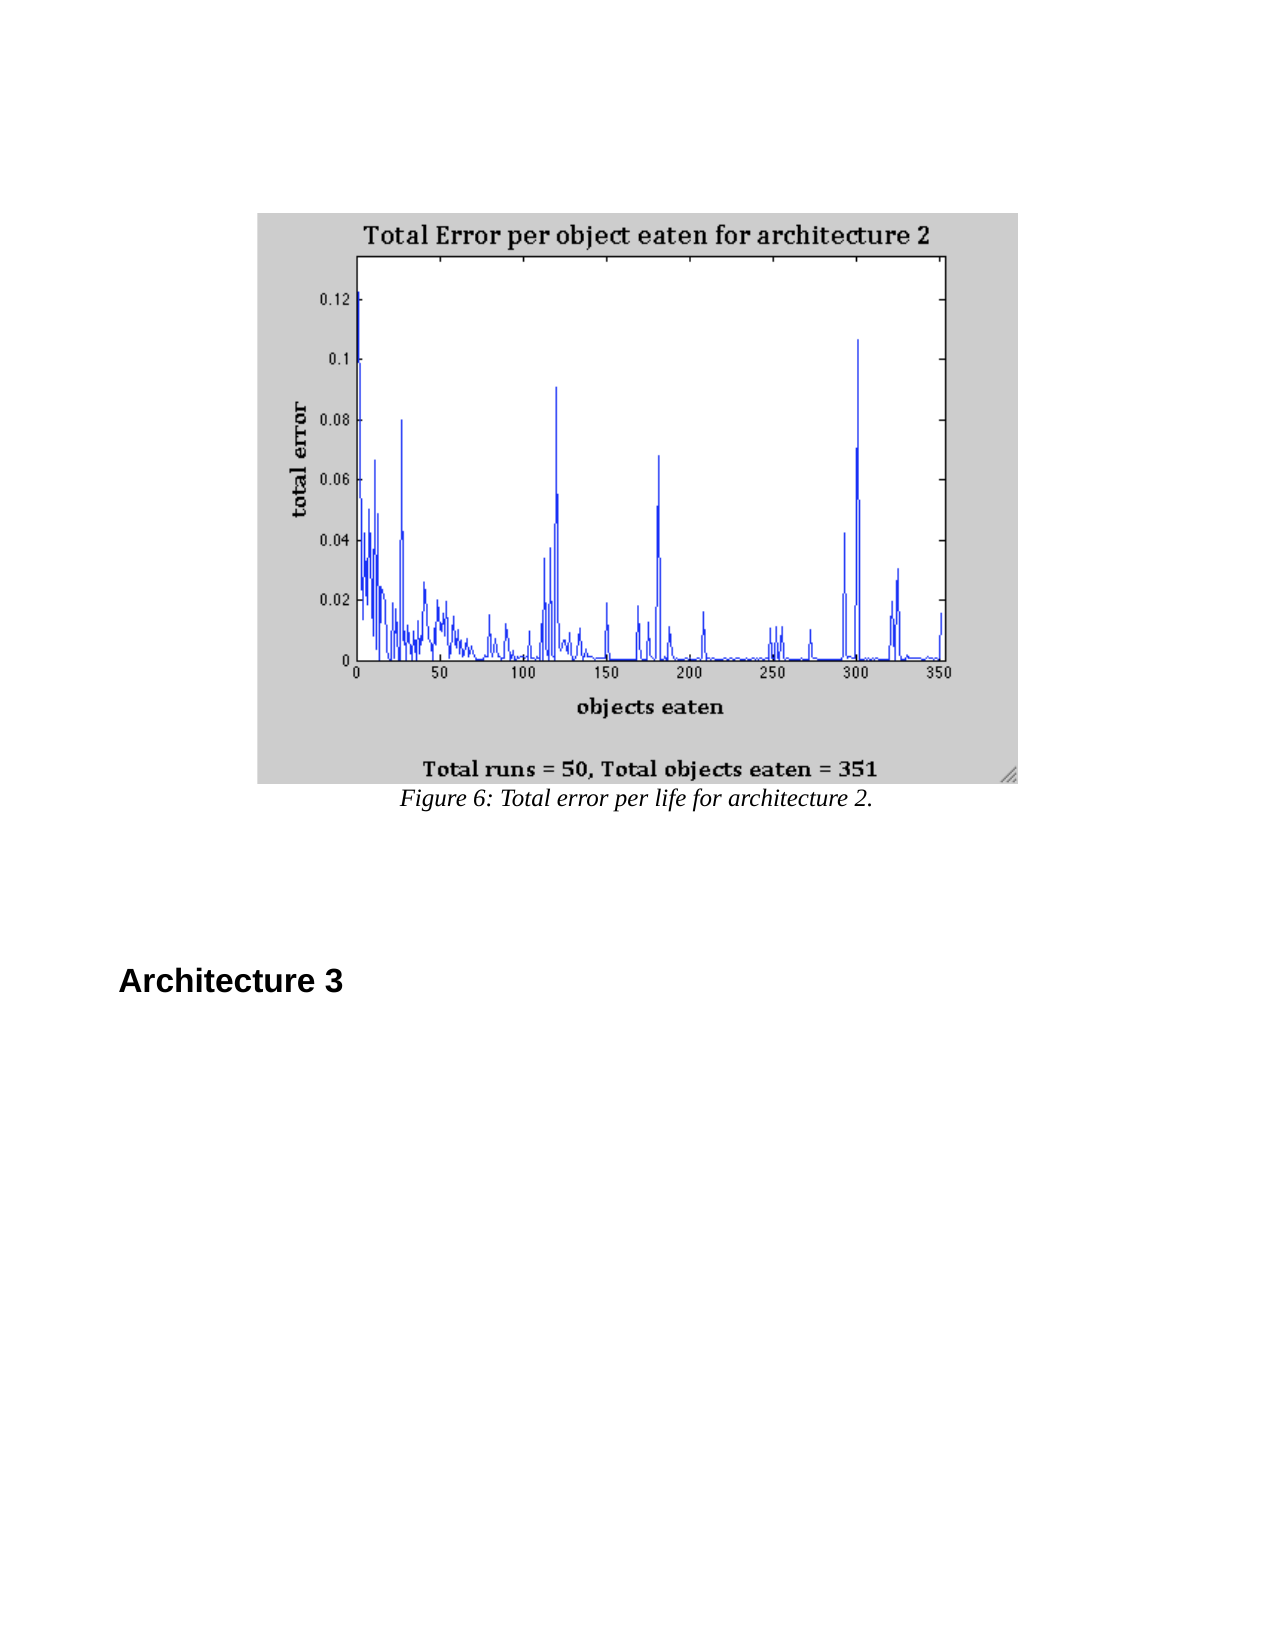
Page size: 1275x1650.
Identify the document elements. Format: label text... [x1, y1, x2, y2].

subtitle Architecture 3 [118, 961, 1157, 1000]
text Figure 6: Total error per life for architecture 2. [257, 784, 1018, 812]
picture [257, 213, 1018, 784]
